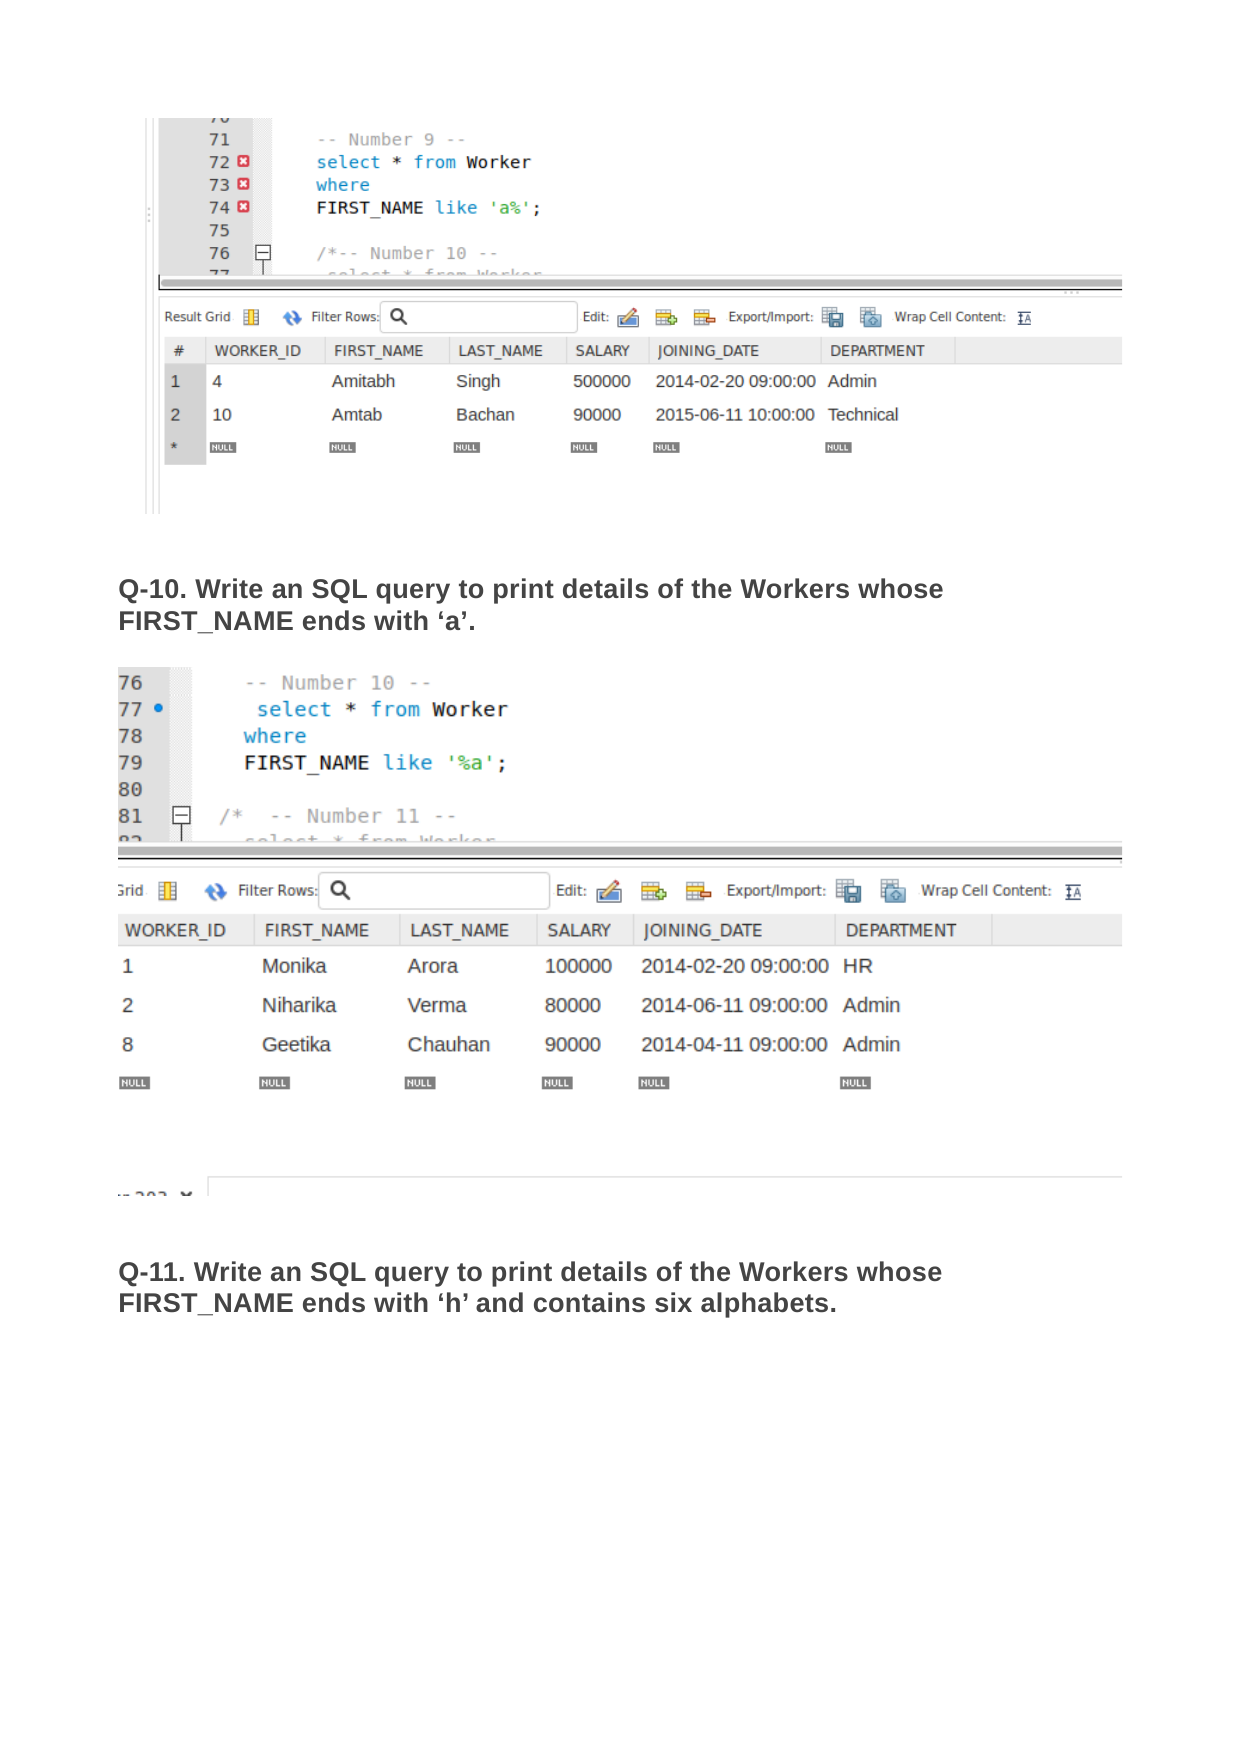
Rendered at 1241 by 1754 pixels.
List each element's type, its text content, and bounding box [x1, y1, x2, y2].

subtitle Q-10. Write an SQL query to print details of the Workers whose FIRST_NAME ends with ‘a’. [118, 573, 1122, 636]
picture [118, 667, 1123, 1196]
picture [118, 118, 1123, 514]
subtitle Q-11. Write an SQL query to print details of the Workers whose FIRST_NAME ends with ‘h’ and contains six alphabets. [118, 1256, 1122, 1318]
